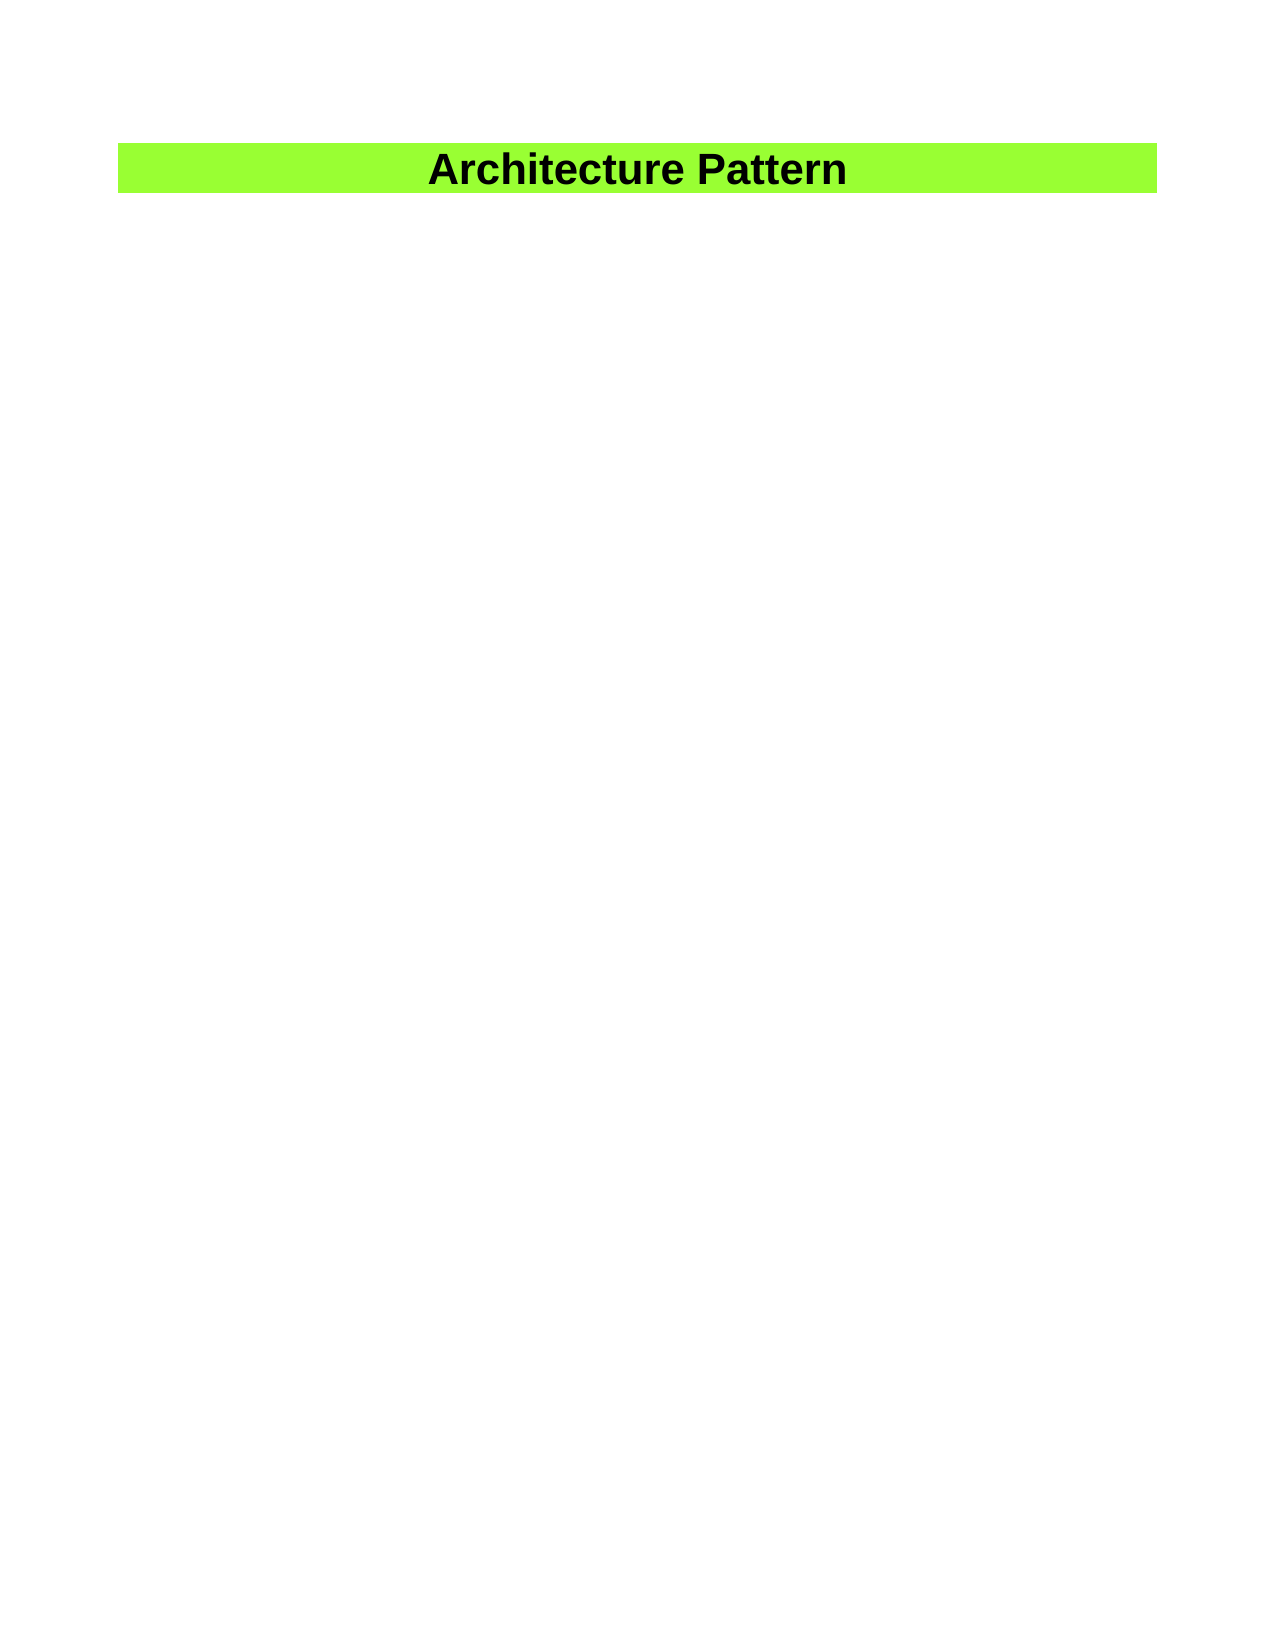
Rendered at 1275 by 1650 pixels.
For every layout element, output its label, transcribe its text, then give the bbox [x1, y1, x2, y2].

subtitle Architecture Pattern [118, 143, 1157, 193]
